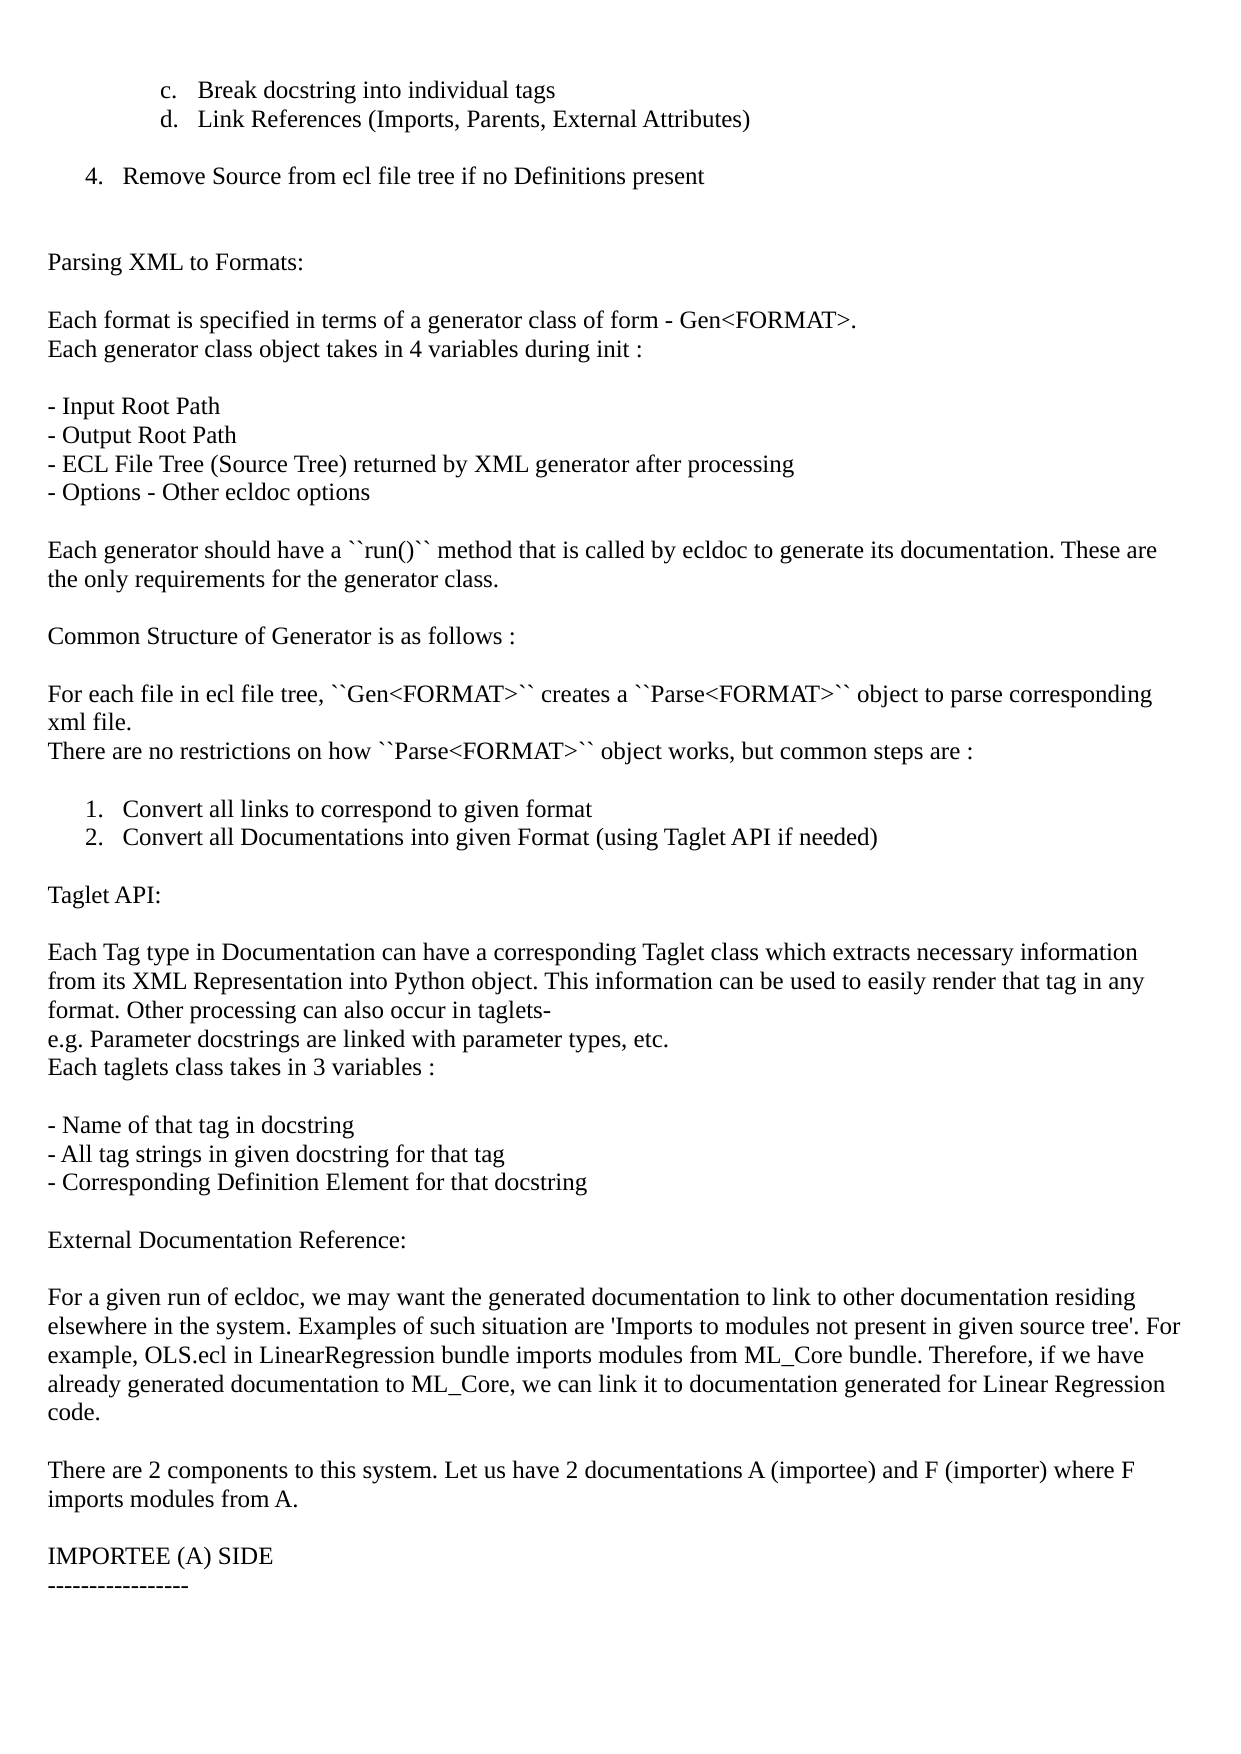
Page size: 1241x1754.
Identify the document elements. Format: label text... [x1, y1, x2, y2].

list Break docstring into individual tags [160, 75, 1193, 104]
text e.g. Parameter docstrings are linked with parameter types, etc. [47, 1024, 1193, 1052]
text Each taglets class takes in 3 variables : [47, 1052, 1193, 1081]
list Convert all Documentations into given Format (using Taglet API if needed) [85, 822, 1193, 851]
text - Input Root Path [47, 391, 1193, 420]
list Remove Source from ecl file tree if no Definitions present [85, 161, 1193, 190]
text - Corresponding Definition Element for that docstring [47, 1167, 1193, 1196]
text There are no restrictions on how ``Parse<FORMAT>`` object works, but common steps are : [47, 736, 1193, 765]
text Each Tag type in Documentation can have a corresponding Taglet class which extracts necessary information from its XML Representation into Python object. This information can be used to easily render that tag in any format. Other processing can also occur in taglets- [47, 937, 1193, 1024]
text Parsing XML to Formats: [47, 247, 1193, 276]
text For each file in ecl file tree, ``Gen<FORMAT>`` creates a ``Parse<FORMAT>`` object to parse corresponding xml file. [47, 679, 1193, 736]
text - ECL File Tree (Source Tree) returned by XML generator after processing [47, 449, 1193, 477]
text Each generator should have a ``run()`` method that is called by ecldoc to generate its documentation. These are the only requirements for the generator class. [47, 535, 1193, 592]
text Taglet API: [47, 880, 1193, 909]
text - Output Root Path [47, 420, 1193, 449]
text - Options - Other ecldoc options [47, 477, 1193, 506]
text Each generator class object takes in 4 variables during init : [47, 334, 1193, 362]
text IMPORTEE (A) SIDE [47, 1541, 1193, 1570]
list Link References (Imports, Parents, External Attributes) [160, 104, 1193, 132]
text - All tag strings in given docstring for that tag [47, 1139, 1193, 1167]
list Convert all links to correspond to given format [85, 794, 1193, 822]
text ----------------- [47, 1570, 1193, 1599]
text External Documentation Reference: [47, 1225, 1193, 1254]
text For a given run of ecldoc, we may want the generated documentation to link to other documentation residing elsewhere in the system. Examples of such situation are 'Imports to modules not present in given source tree'. For example, OLS.ecl in LinearRegression bundle imports modules from ML_Core bundle. Therefore, if we have already generated documentation to ML_Core, we can link it to documentation generated for Linear Regression code. [47, 1282, 1193, 1426]
text - Name of that tag in docstring [47, 1110, 1193, 1139]
text Common Structure of Generator is as follows : [47, 621, 1193, 650]
text Each format is specified in terms of a generator class of form - Gen<FORMAT>. [47, 305, 1193, 334]
text There are 2 components to this system. Let us have 2 documentations A (importee) and F (importer) where F imports modules from A. [47, 1455, 1193, 1512]
